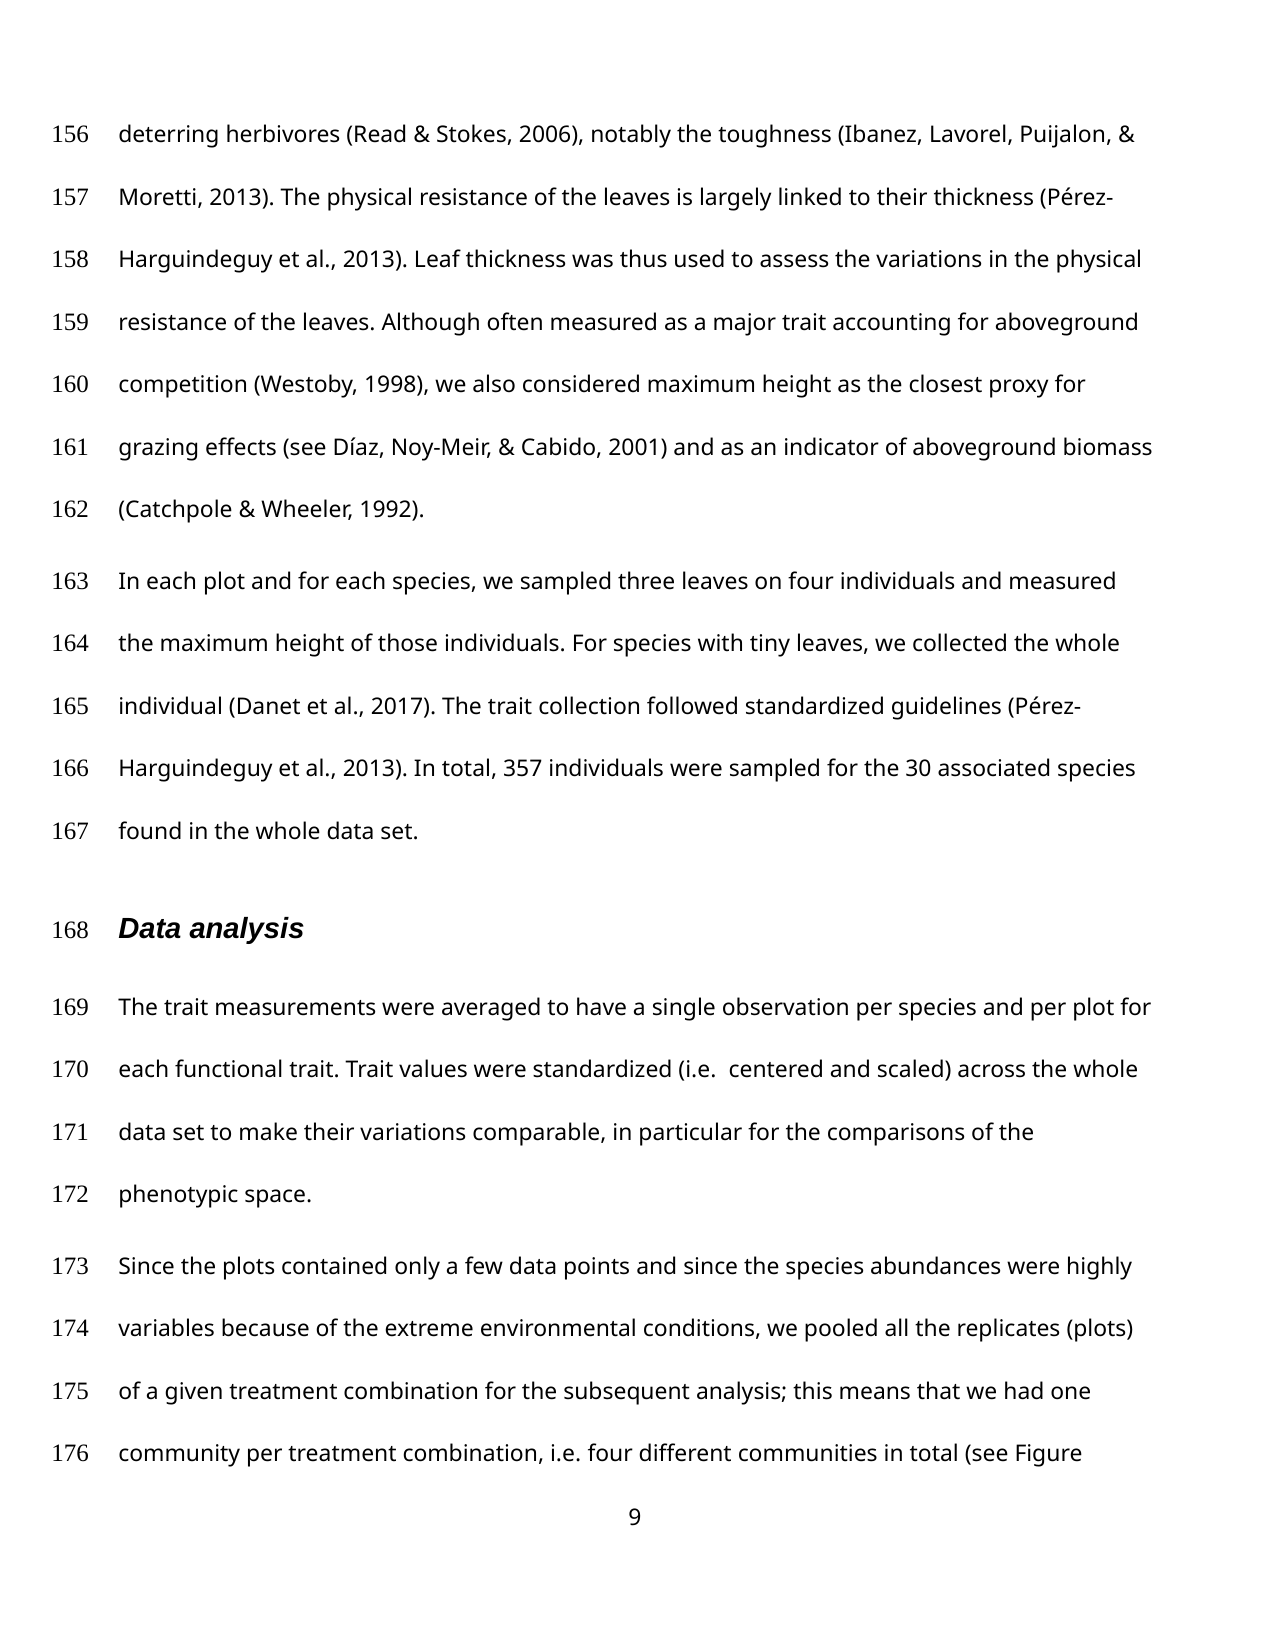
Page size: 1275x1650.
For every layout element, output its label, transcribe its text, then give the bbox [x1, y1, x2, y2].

text In each plot and for each species, we sampled three leaves on four individuals and measured the maximum height of those individuals. For species with tiny leaves, we collected the whole individual (Danet et al., 2017). The trait collection followed standardized guidelines (Pérez-Harguindeguy et al., 2013). In total, 357 individuals were sampled for the 30 associated species found in the whole data set. [118, 564, 1157, 846]
text The trait measurements were averaged to have a single observation per species and per plot for each functional trait. Trait values were standardized (i.e. centered and scaled) across the whole data set to make their variations comparable, in particular for the comparisons of the phenotypic space. [118, 991, 1157, 1209]
subtitle Data analysis [118, 911, 1157, 944]
text Since the plots contained only a few data points and since the species abundances were highly variables because of the extreme environmental conditions, we pooled all the replicates (plots) of a given treatment combination for the subsequent analysis; this means that we had one community per treatment combination, i.e. four different communities in total (see Figure [118, 1249, 1157, 1468]
text deterring herbivores (Read & Stokes, 2006), notably the toughness (Ibanez, Lavorel, Puijalon, & Moretti, 2013). The physical resistance of the leaves is largely linked to their thickness (Pérez-Harguindeguy et al., 2013). Leaf thickness was thus used to assess the variations in the physical resistance of the leaves. Although often measured as a major trait accounting for aboveground competition (Westoby, 1998), we also considered maximum height as the closest proxy for grazing effects (see Díaz, Noy-Meir, & Cabido, 2001) and as an indicator of aboveground biomass (Catchpole & Wheeler, 1992). [118, 118, 1157, 524]
